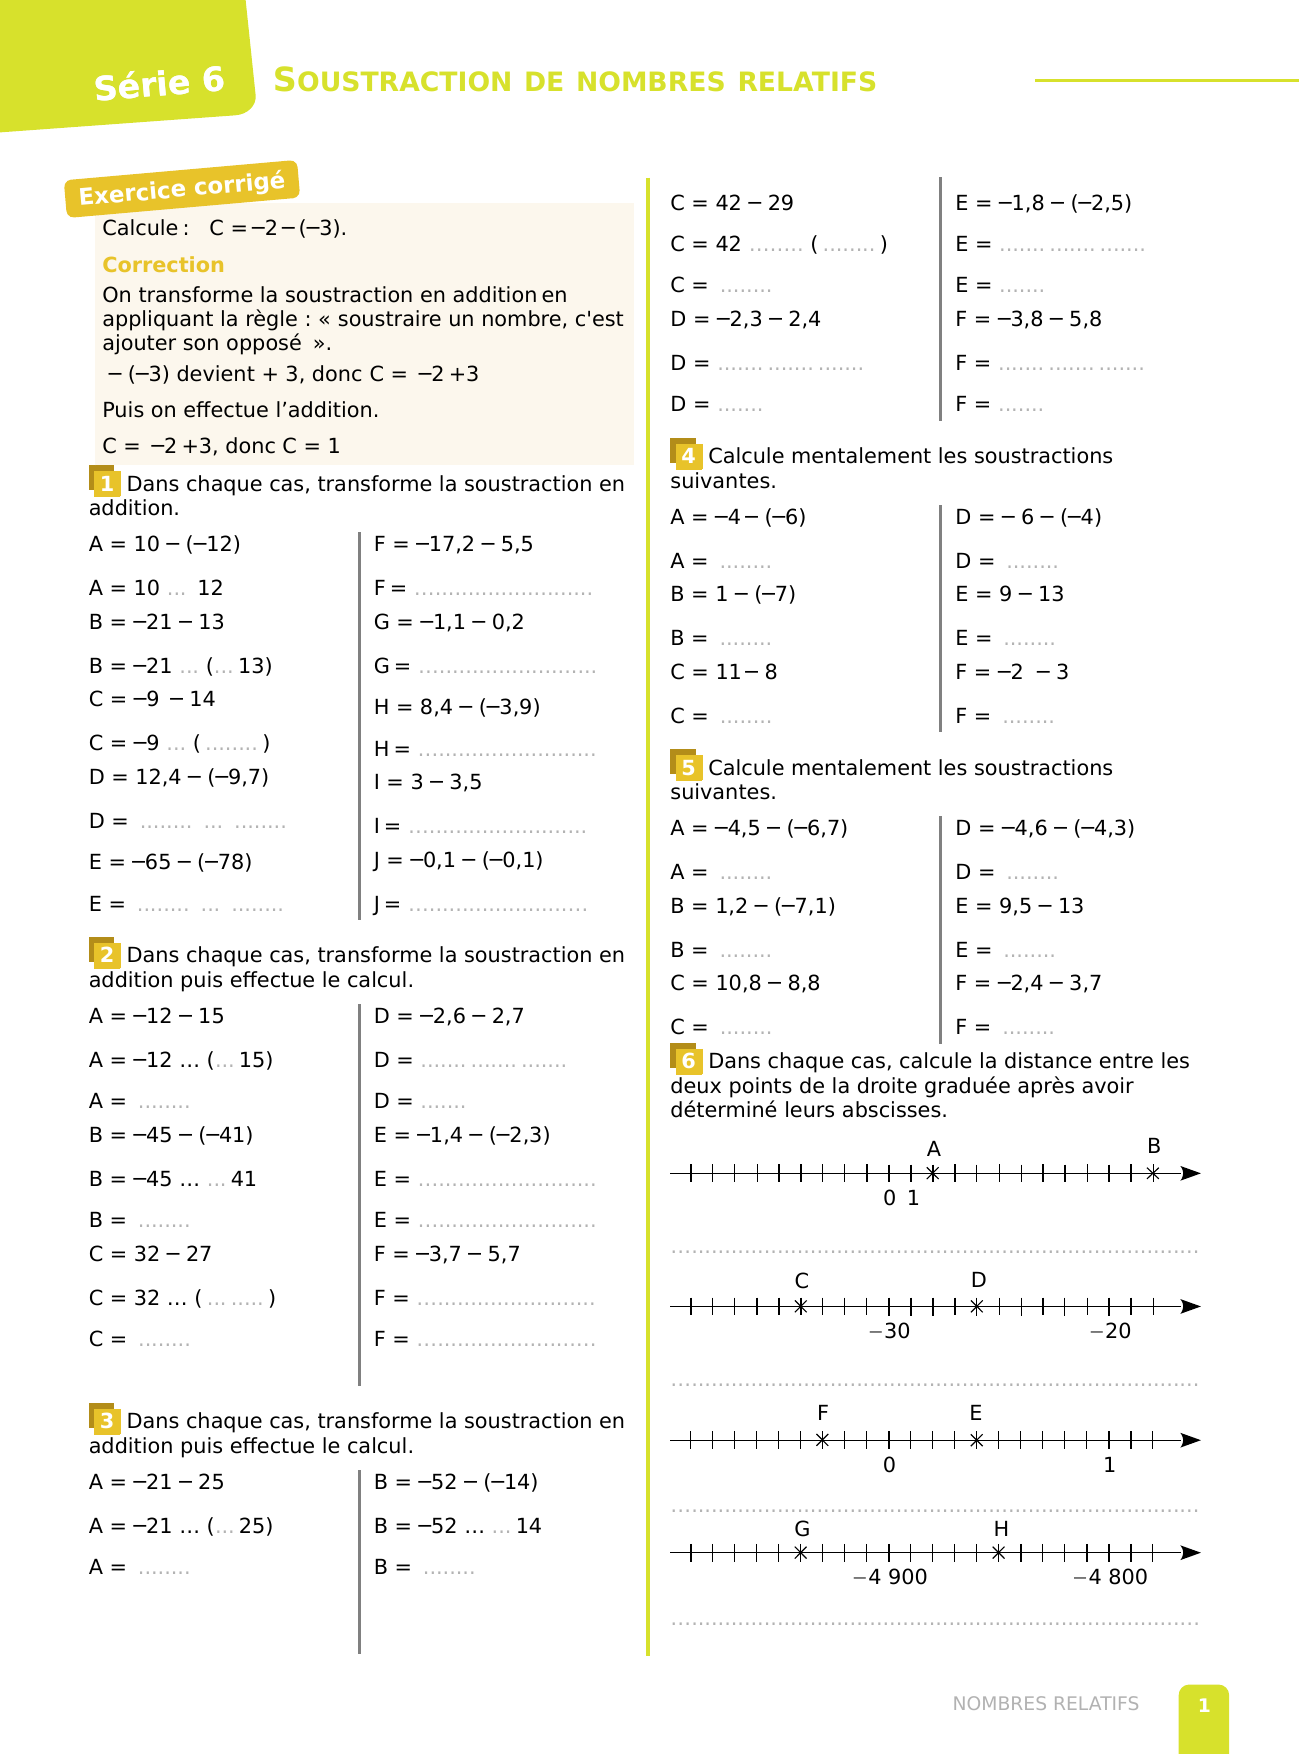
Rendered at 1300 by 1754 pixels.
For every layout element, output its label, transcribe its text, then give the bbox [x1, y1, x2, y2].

text D = ....... [670, 379, 926, 420]
text On transforme la soustraction en addition en appliquant la règle : « soustraire un nombre, c'est ajouter son opposé ». [102, 283, 627, 356]
subtitle Correction [102, 253, 621, 277]
subtitle Dans chaque cas, transforme la soustraction en addition puis effectue le calcul. [88, 937, 629, 992]
text C = ─9 ... ( ........ ) [88, 718, 344, 759]
subtitle B = ─45 ─ (─41) [88, 1123, 338, 1147]
text A = ........ [88, 1542, 344, 1583]
text F = …........................ [373, 563, 629, 604]
subtitle D = ─ 6 ─ (─4) [955, 505, 1205, 529]
text C = ........ [670, 260, 926, 301]
subtitle F = ─3,7 ─ 5,7 [373, 1242, 623, 1266]
text B = ─52 … ... 14 [373, 1500, 629, 1542]
subtitle C = 11 ─ 8 [670, 660, 920, 684]
text C = 32 … ( ... ..... ) [88, 1272, 344, 1313]
subtitle Dans chaque cas, transforme la soustraction en addition puis effectue le calcul. [88, 1403, 629, 1458]
text B = ........ [670, 613, 926, 654]
subtitle G = ─1,1 ─ 0,2 [373, 610, 623, 634]
text E = ....... [955, 260, 1211, 301]
subtitle C = 32 ─ 27 [88, 1242, 338, 1266]
subtitle B = 1 ─ (─7) [670, 582, 920, 607]
text C = ........ [88, 1313, 344, 1355]
text G = …........................ [373, 640, 629, 682]
subtitle F = ─17,2 ─ 5,5 [373, 532, 623, 557]
subtitle F = ─2 ─ 3 [955, 660, 1205, 684]
subtitle Calcule mentalement les soustractions suivantes. [670, 438, 1211, 493]
text …............................................................................. [670, 1220, 1211, 1262]
subtitle ─ (─3) devient + 3, donc C = ─2 +3 [102, 362, 621, 386]
text E = …........................ [373, 1153, 629, 1195]
subtitle A = ─4,5 ─ (─6,7) [670, 816, 920, 841]
text D = ....... ....... ....... [373, 1034, 629, 1076]
text F = ....... ....... ....... [955, 337, 1211, 379]
subtitle F = ─2,4 ─ 3,7 [955, 971, 1205, 996]
text A = ........ [88, 1076, 344, 1117]
subtitle D = ─2,6 ─ 2,7 [373, 1004, 623, 1028]
text D = ........ ... ........ [88, 795, 344, 837]
text E = ........ [955, 613, 1211, 654]
text A = ........ [670, 535, 926, 577]
text C = ........ [670, 690, 926, 732]
text D = ....... [373, 1076, 629, 1117]
text F = ........ [955, 1002, 1211, 1043]
text B = ........ [88, 1195, 344, 1236]
subtitle D = ─4,6 ─ (─4,3) [955, 816, 1205, 841]
text F = ….....................… [373, 1313, 629, 1355]
text E = …........................ [373, 1195, 629, 1236]
subtitle C = 10,8 ─ 8,8 [670, 971, 920, 996]
subtitle D = 12,4 ─ (─9,7) [88, 765, 338, 789]
subtitle I = 3 ─ 3,5 [373, 770, 623, 794]
subtitle E = 9,5 ─ 13 [955, 894, 1205, 918]
text I = …........................ [373, 800, 629, 842]
subtitle Puis on effectue l’addition. [102, 398, 621, 422]
text B = ─21 ... (... 13) [88, 640, 344, 682]
text C = 42 …….. ( ........ ) [670, 218, 926, 260]
text A = ─21 … (... 25) [88, 1500, 344, 1542]
subtitle A = ─12 ─ 15 [88, 1004, 338, 1028]
text F = ....... [955, 379, 1211, 420]
text E = ........ [955, 924, 1211, 966]
subtitle A = 10 ─ (─12) [88, 532, 338, 557]
subtitle B = 1,2 ─ (─7,1) [670, 894, 920, 918]
text D = ........ [955, 847, 1211, 888]
text C = 42 ─ 29 [670, 177, 926, 218]
subtitle …............................................................................. [670, 1493, 1205, 1594]
text F = ........ [955, 690, 1211, 732]
text A = ─12 … (... 15) [88, 1034, 344, 1076]
text H = 8,4 ─ (─3,9) H = …........................ [373, 682, 629, 764]
text D = ....... ....... ....... [670, 337, 926, 379]
text B = ........ [373, 1542, 629, 1583]
text A = 10 ... 12 [88, 563, 344, 604]
subtitle Dans chaque cas, transforme la soustraction en addition. [88, 231, 629, 521]
subtitle …..........................................................................… [670, 1606, 1205, 1630]
subtitle J = ─0,1 ─ (─0,1) [373, 848, 623, 872]
text C = ........ [670, 1002, 926, 1043]
subtitle B = ─52 ─ (─14) [373, 1470, 623, 1494]
subtitle A = ─21 ─ 25 [88, 1470, 338, 1494]
text E = ....... ....... ....... [955, 218, 1211, 260]
subtitle E = ─1,4 ─ (─2,3) [373, 1123, 623, 1147]
subtitle F = ─3,8 ─ 5,8 [955, 307, 1205, 331]
subtitle Calcule mentalement les soustractions suivantes. [670, 749, 1211, 804]
text …............................................................................. [670, 1353, 1211, 1395]
subtitle Calcule : C = ─2 ─ (─3). [102, 216, 621, 241]
subtitle Dans chaque cas, calcule la distance entre les deux points de la droite graduée après avoir déterminé leurs abscisses. [670, 1043, 1211, 1123]
text B = ........ [670, 924, 926, 966]
text J = ….....................… [373, 878, 629, 919]
subtitle E = 9 ─ 13 [955, 582, 1205, 607]
subtitle A = ─4 ─ (─6) [670, 505, 920, 529]
text D = ........ [955, 535, 1211, 577]
subtitle C = ─9 ─ 14 [88, 687, 338, 712]
text F = …........................ [373, 1272, 629, 1313]
text B = ─45 … ... 41 [88, 1153, 344, 1195]
subtitle C = ─2 +3, donc C = 1 [102, 434, 621, 458]
text E = ─1,8 ─ (─2,5) [955, 177, 1211, 218]
text A = ........ [670, 847, 926, 888]
subtitle B = ─21 ─ 13 [88, 610, 338, 634]
text E = ─65 ─ (─78) E = ........ ... ........ [88, 837, 344, 919]
subtitle D = ─2,3 ─ 2,4 [670, 307, 920, 331]
